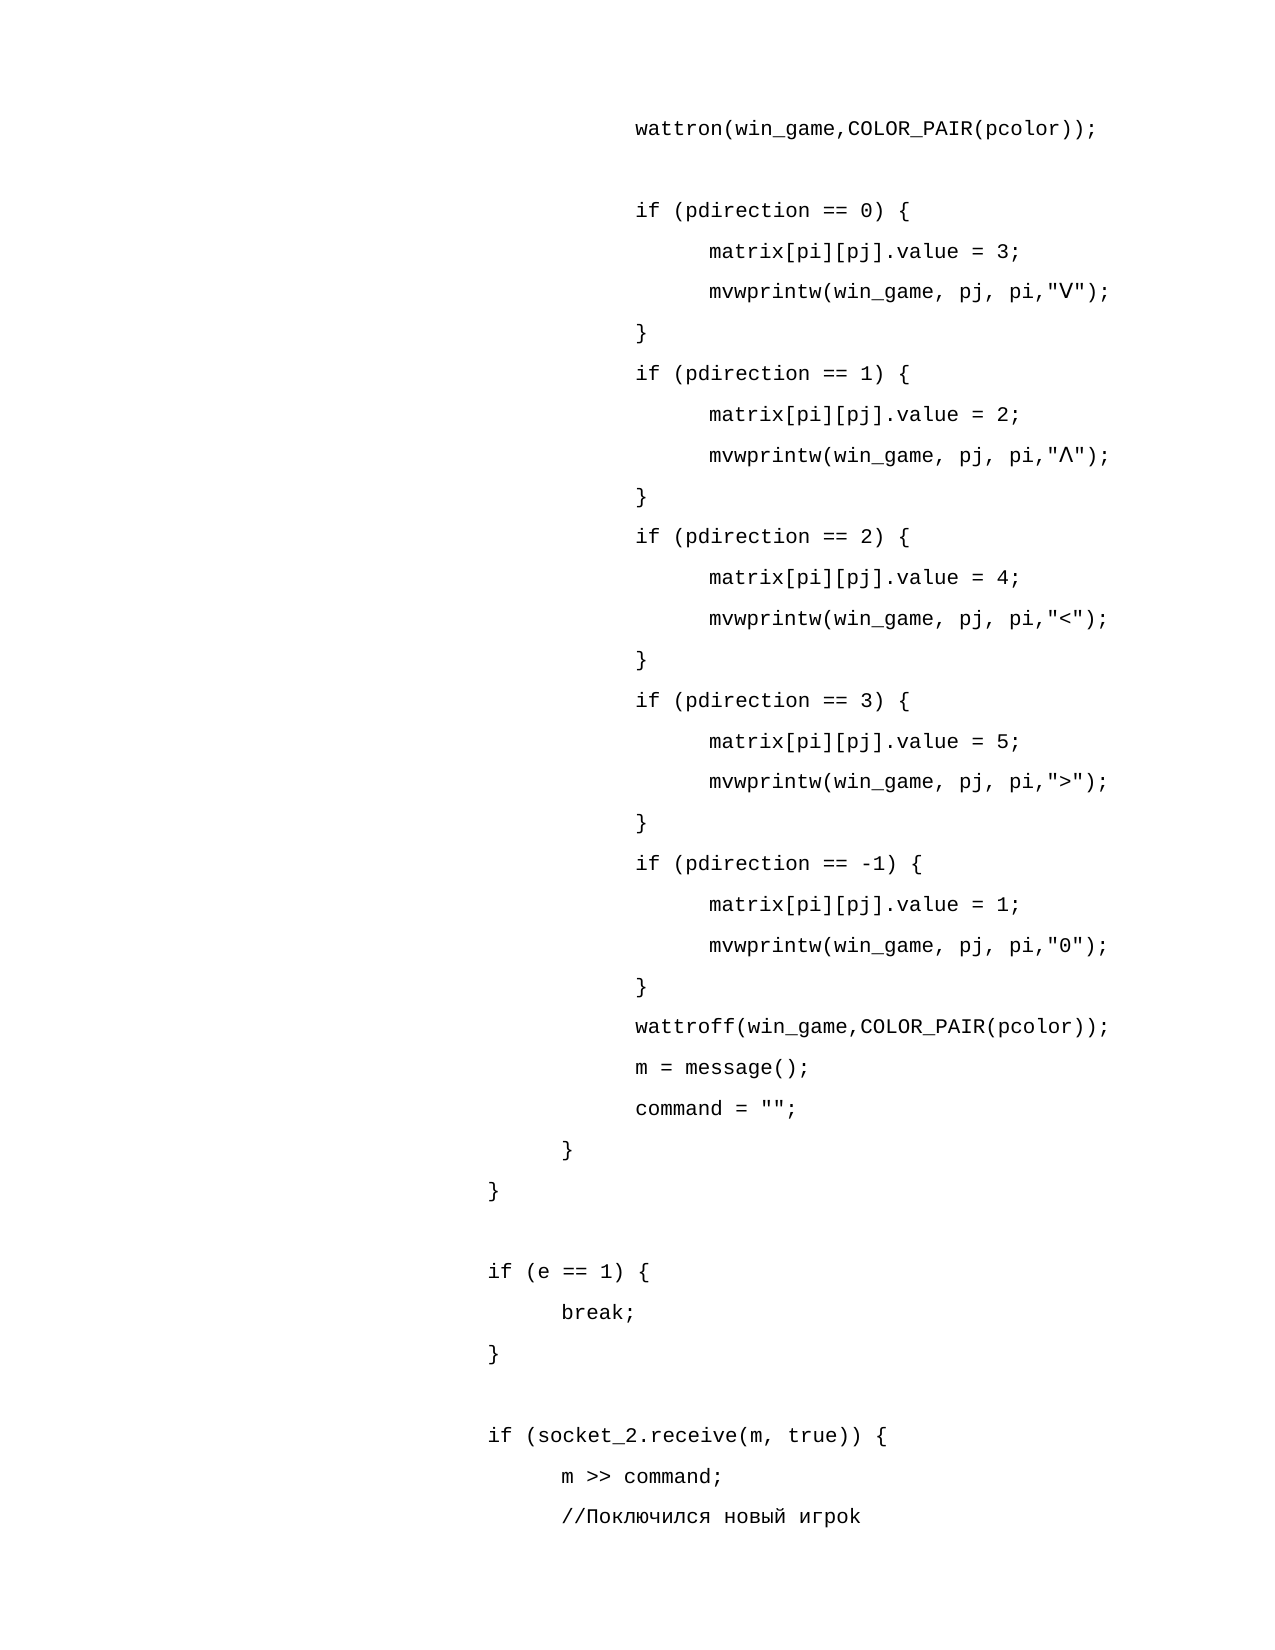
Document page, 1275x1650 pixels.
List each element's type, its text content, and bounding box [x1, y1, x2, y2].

text } [118, 322, 1157, 346]
text wattron(win_game,COLOR_PAIR(pcolor)); [118, 118, 1157, 142]
text mvwprintw(win_game, pj, pi,"0"); [118, 935, 1157, 958]
text } [118, 976, 1157, 999]
text if (pdirection == 0) { [118, 200, 1157, 223]
text } [118, 486, 1157, 509]
text matrix[pi][pj].value = 1; [118, 894, 1157, 918]
text break; [118, 1302, 1157, 1326]
text if (pdirection == -1) { [118, 853, 1157, 877]
text m >> command; [118, 1466, 1157, 1489]
text mvwprintw(win_game, pj, pi,"<"); [118, 608, 1157, 632]
text if (pdirection == 3) { [118, 690, 1157, 713]
text matrix[pi][pj].value = 4; [118, 567, 1157, 591]
text matrix[pi][pj].value = 5; [118, 731, 1157, 754]
text } [118, 1343, 1157, 1367]
text mvwprintw(win_game, pj, pi,"ᐱ"); [118, 445, 1157, 468]
text matrix[pi][pj].value = 2; [118, 404, 1157, 428]
text //Поключился новый игрok [118, 1506, 1157, 1530]
text if (e == 1) { [118, 1261, 1157, 1285]
text if (pdirection == 1) { [118, 363, 1157, 387]
text if (socket_2.receive(m, true)) { [118, 1425, 1157, 1448]
text } [118, 812, 1157, 836]
text } [118, 1180, 1157, 1203]
text } [118, 649, 1157, 673]
text mvwprintw(win_game, pj, pi,"ᐯ"); [118, 281, 1157, 305]
text command = ""; [118, 1098, 1157, 1122]
text mvwprintw(win_game, pj, pi,">"); [118, 771, 1157, 795]
text matrix[pi][pj].value = 3; [118, 241, 1157, 264]
text m = message(); [118, 1057, 1157, 1081]
text if (pdirection == 2) { [118, 526, 1157, 550]
text } [118, 1139, 1157, 1163]
text wattroff(win_game,COLOR_PAIR(pcolor)); [118, 1016, 1157, 1040]
